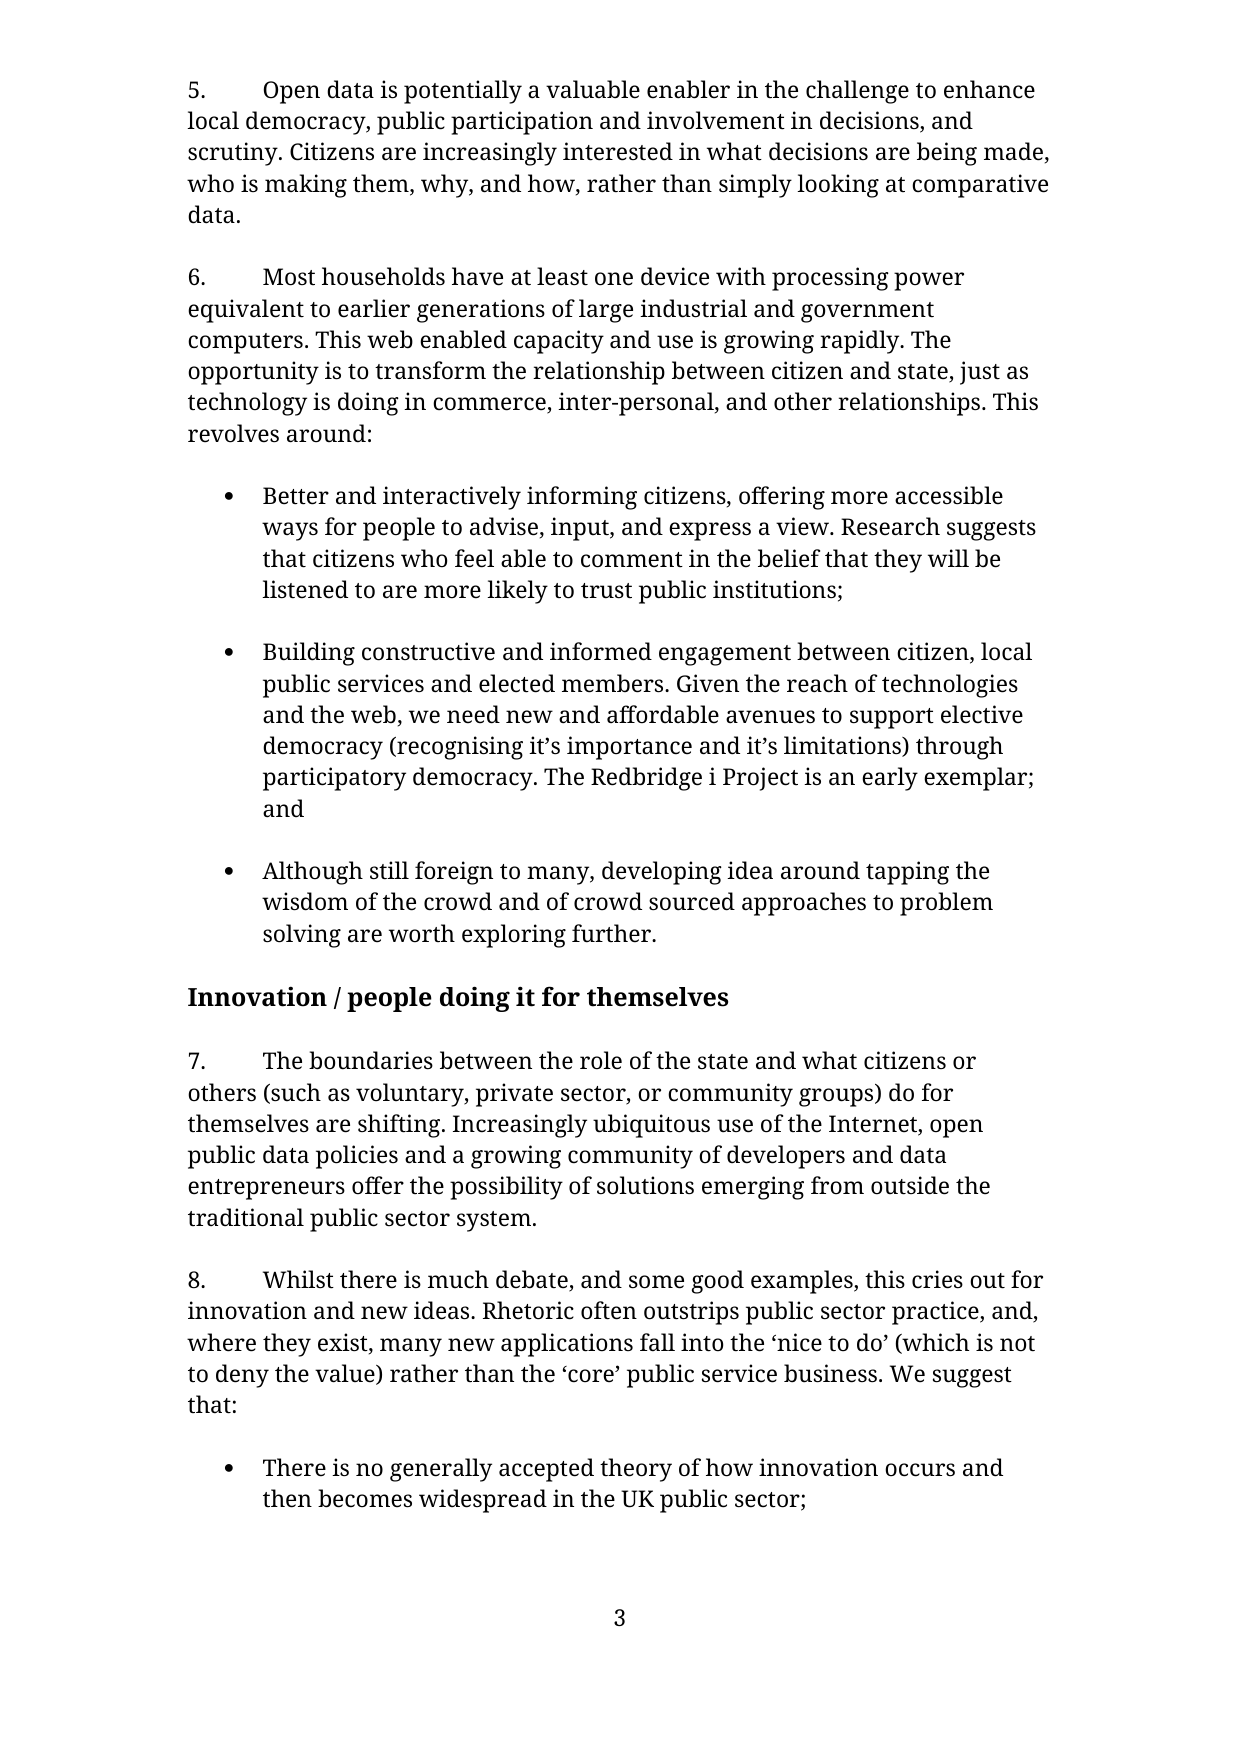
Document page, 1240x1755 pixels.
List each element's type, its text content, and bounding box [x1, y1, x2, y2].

text 5. Open data is potentially a valuable enabler in the challenge to enhance local democracy, public participation and involvement in decisions, and scrutiny. Citizens are increasingly interested in what decisions are being made, who is making them, why, and how, rather than simply looking at comparative data. [187, 74, 1052, 230]
list There is no generally accepted theory of how innovation occurs and then becomes widespread in the UK public sector; [225, 1452, 1052, 1514]
text 6. Most households have at least one device with processing power equivalent to earlier generations of large industrial and government computers. This web enabled capacity and use is growing rapidly. The opportunity is to transform the relationship between citizen and state, just as technology is doing in commerce, inter-personal, and other relationships. This revolves around: [187, 261, 1052, 449]
list Building constructive and informed engagement between citizen, local public services and elected members. Given the reach of technologies and the web, we need new and affordable avenues to support elective democracy (recognising it’s importance and it’s limitations) through participatory democracy. The Redbridge i Project is an early exemplar; and [225, 636, 1052, 824]
list Although still foreign to many, developing idea around tapping the wisdom of the crowd and of crowd sourced approaches to problem solving are worth exploring further. [225, 855, 1052, 949]
text Innovation / people doing it for themselves [187, 980, 1052, 1014]
text 8. Whilst there is much debate, and some good examples, this cries out for innovation and new ideas. Rhetoric often outstrips public sector practice, and, where they exist, many new applications fall into the ‘nice to do’ (which is not to deny the value) rather than the ‘core’ public service business. We suggest that: [187, 1264, 1052, 1420]
text 7. The boundaries between the role of the state and what citizens or others (such as voluntary, private sector, or community groups) do for themselves are shifting. Increasingly ubiquitous use of the Internet, open public data policies and a growing community of developers and data entrepreneurs offer the possibility of solutions emerging from outside the traditional public sector system. [187, 1045, 1052, 1233]
list Better and interactively informing citizens, offering more accessible ways for people to advise, input, and express a view. Research suggests that citizens who feel able to comment in the belief that they will be listened to are more likely to trust public institutions; [225, 480, 1052, 605]
